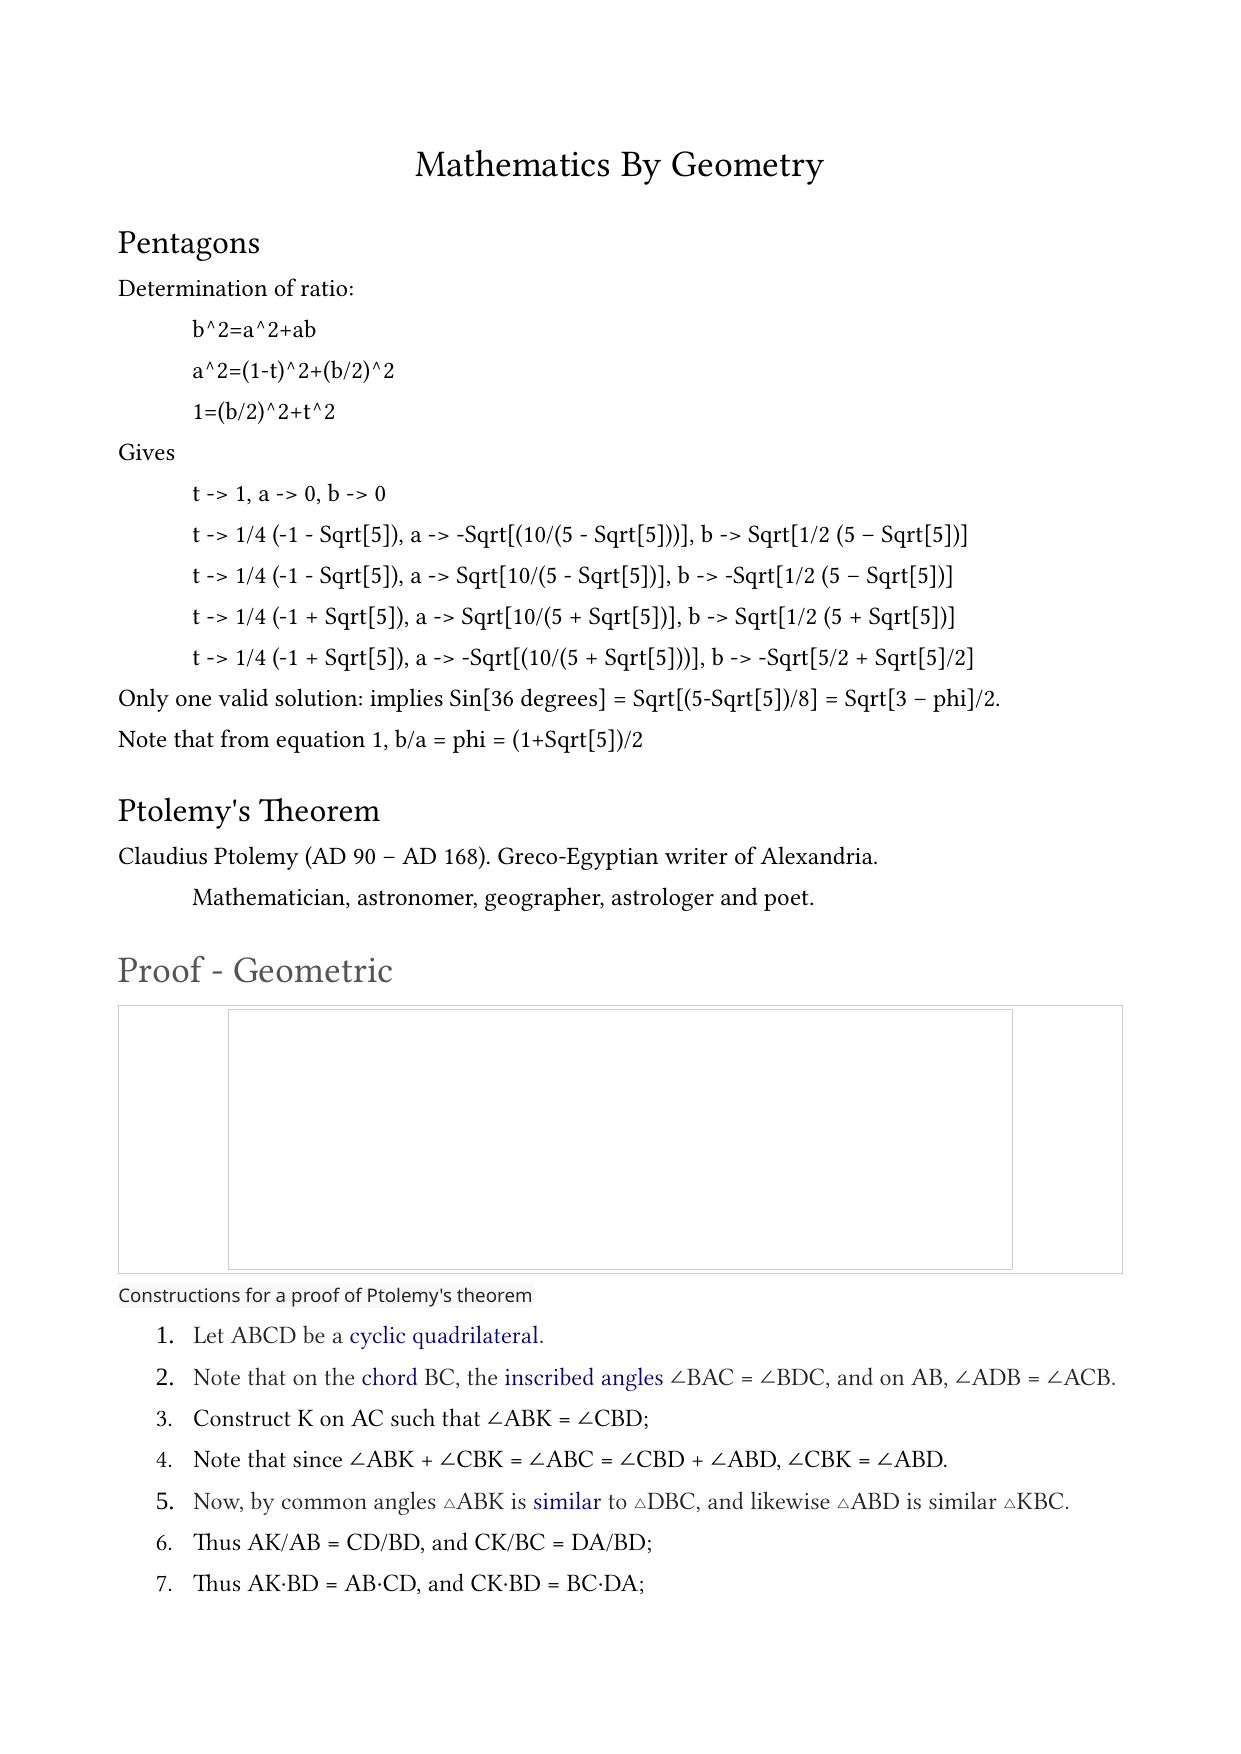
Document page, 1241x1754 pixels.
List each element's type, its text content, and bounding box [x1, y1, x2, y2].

text Claudius Ptolemy (AD 90 – AD 168). Greco-Egyptian writer of Alexandria. [118, 842, 1122, 871]
text a^2=(1-t)^2+(b/2)^2 [192, 356, 1122, 385]
text Note that from equation 1, b/a = phi = (1+Sqrt[5])/2 [118, 726, 1122, 754]
subtitle Proof - Geometric [118, 949, 1122, 992]
list Thus AK/AB = CD/BD, and CK/BC = DA/BD; [156, 1528, 1122, 1557]
list Let ABCD be a cyclic quadrilateral. [156, 1320, 1122, 1350]
text Gives [118, 438, 1122, 467]
text b^2=a^2+ab [192, 315, 1122, 344]
text t -> 1/4 (-1 - Sqrt[5]), a -> -Sqrt[(10/(5 - Sqrt[5]))], b -> Sqrt[1/2 (5 – Sqrt[5])] [192, 520, 1122, 549]
list Note that since ∠ABK + ∠CBK = ∠ABC = ∠CBD + ∠ABD, ∠CBK = ∠ABD. [156, 1445, 1122, 1474]
text Only one valid solution: implies Sin[36 degrees] = Sqrt[(5-Sqrt[5])/8] = Sqrt[3 – phi]/2. [118, 684, 1122, 713]
text t -> 1, a -> 0, b -> 0 [118, 479, 1122, 508]
subtitle Ptolemy's Theorem [118, 792, 1122, 830]
title Mathematics By Geometry [118, 143, 1122, 186]
list Note that on the chord BC, the inscribed angles ∠BAC = ∠BDC, and on AB, ∠ADB = ∠ACB. [156, 1362, 1122, 1392]
list Construct K on AC such that ∠ABK = ∠CBD; [156, 1404, 1122, 1433]
list Now, by common angles △ABK is similar to △DBC, and likewise △ABD is similar △KBC. [156, 1486, 1122, 1516]
text 1=(b/2)^2+t^2 [192, 397, 1122, 426]
text t -> 1/4 (-1 + Sqrt[5]), a -> -Sqrt[(10/(5 + Sqrt[5]))], b -> -Sqrt[5/2 + Sqrt[5]/2] [192, 643, 1122, 672]
text Determination of ratio: [118, 274, 1122, 303]
text Mathematician, astronomer, geographer, astrologer and poet. [118, 883, 1122, 912]
text t -> 1/4 (-1 + Sqrt[5]), a -> Sqrt[10/(5 + Sqrt[5])], b -> Sqrt[1/2 (5 + Sqrt[5])] [192, 602, 1122, 631]
subtitle Pentagons [118, 223, 1122, 262]
text Constructions for a proof of Ptolemy's theorem [118, 1274, 1122, 1308]
text t -> 1/4 (-1 - Sqrt[5]), a -> Sqrt[10/(5 - Sqrt[5])], b -> -Sqrt[1/2 (5 – Sqrt[5])] [192, 561, 1122, 590]
list Thus AK·BD = AB·CD, and CK·BD = BC·DA; [156, 1569, 1122, 1598]
